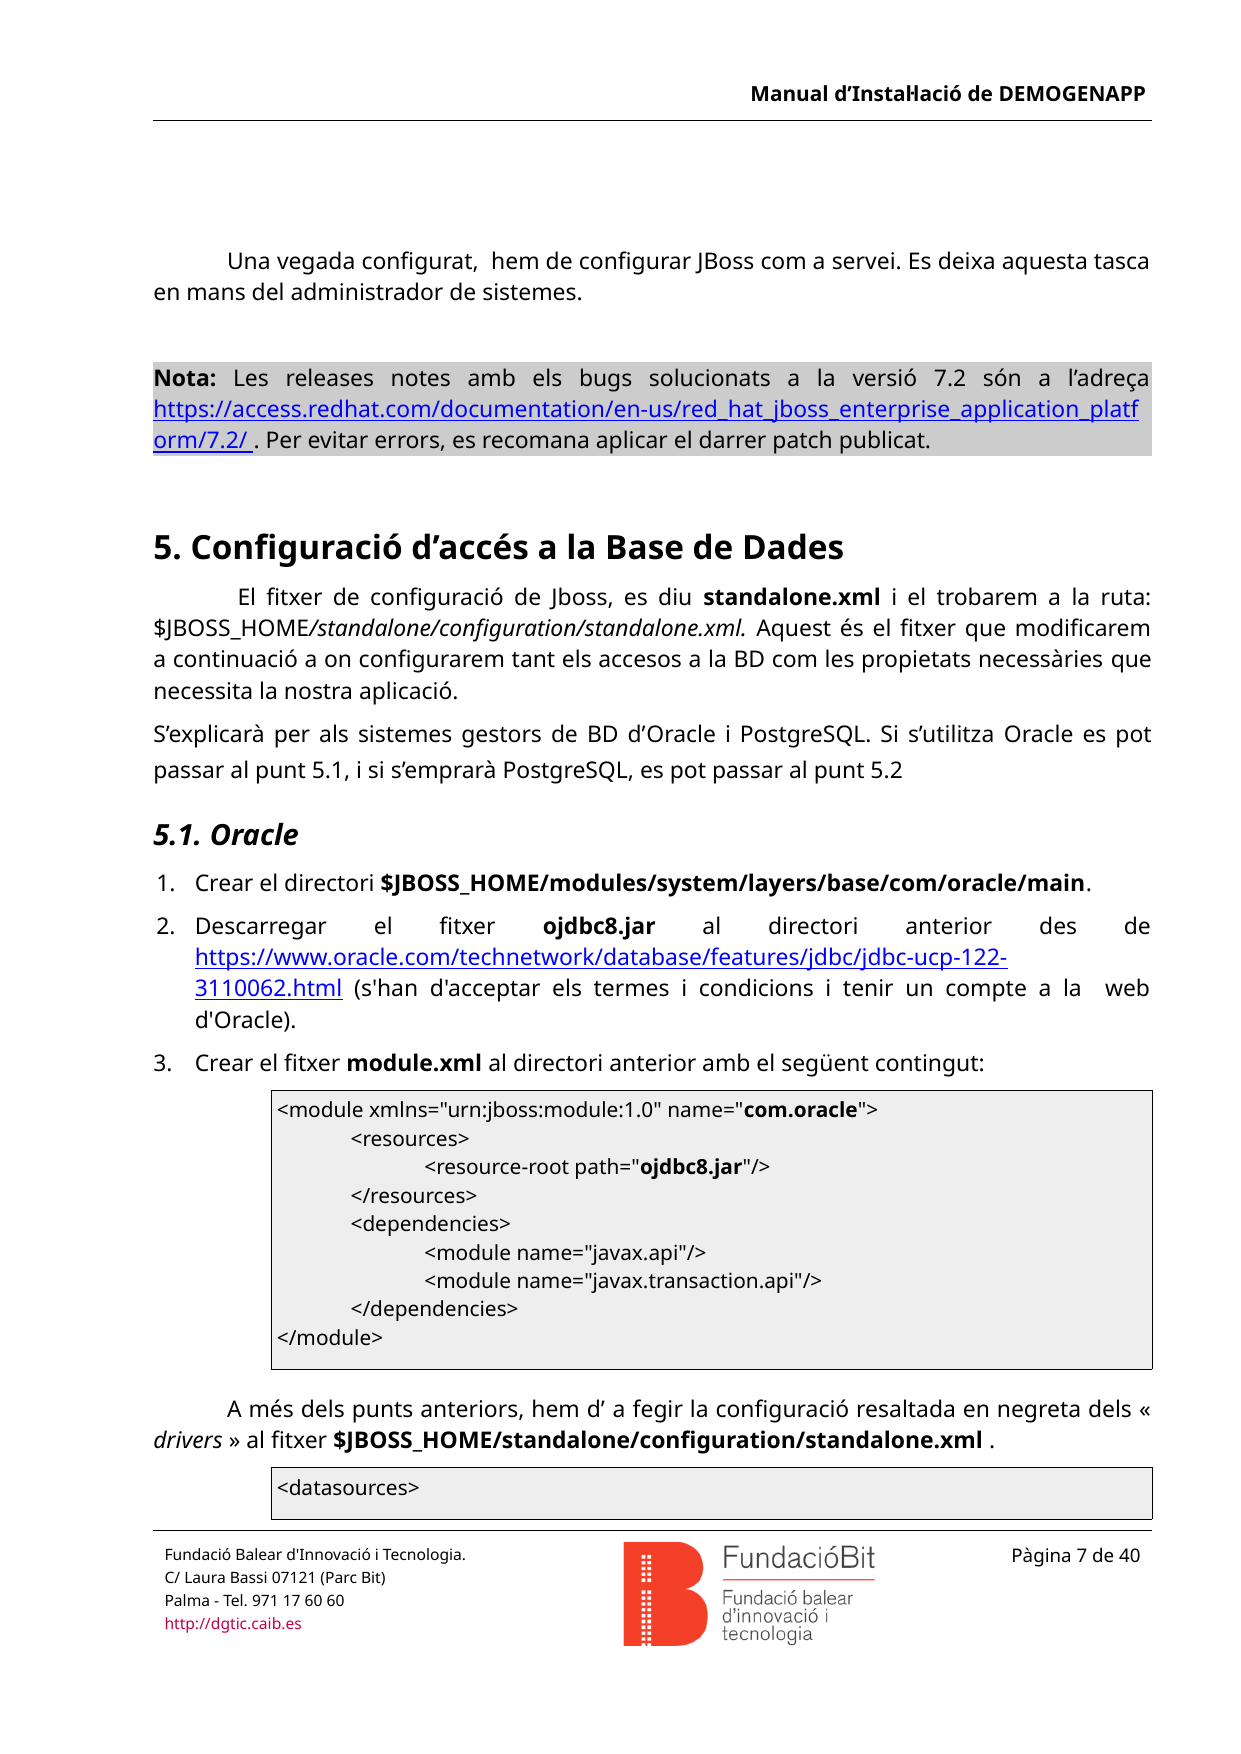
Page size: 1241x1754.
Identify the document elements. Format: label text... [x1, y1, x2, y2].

subtitle Configuració d’accés a la Base de Dades [153, 524, 1152, 569]
table_header <datasources> [272, 1468, 1152, 1519]
text S’explicarà per als sistemes gestors de BD d’Oracle i PostgreSQL. Si s’utilitza Oracle es pot passar al punt 5.1, i si s’emprarà PostgreSQL, es pot passar al punt 5.2 [153, 718, 1152, 785]
text Nota: Les releases notes amb els bugs solucionats a la versió 7.2 són a l’adreça https://access.redhat.com/documentation/en-us/red_hat_jboss_enterprise_application_platform/7.2/ . Per evitar errors, es recomana aplicar el darrer patch publicat. [153, 362, 1152, 456]
table_header <module xmlns="urn:jboss:module:1.0" name="com.oracle"> <resources> <resource-root path="ojdbc8.jar"/> </resources> <dependencies> <module name="javax.api"/> <module name="javax.transaction.api"/> </dependencies> </module> [272, 1091, 1152, 1369]
picture [623, 1542, 875, 1646]
subtitle Oracle [153, 814, 1152, 854]
list Descarregar el fitxer ojdbc8.jar al directori anterior des de https://www.oracle.com/technetwork/database/features/jdbc/jdbc-ucp-122-3110062.html (s'han d'acceptar els termes i condicions i tenir un compte a la web d'Oracle). [156, 910, 1152, 1035]
list Crear el fitxer module.xml al directori anterior amb el següent contingut: [153, 1047, 1152, 1078]
list Crear el directori $JBOSS_HOME/modules/system/layers/base/com/oracle/main. [156, 867, 1152, 898]
text Una vegada configurat, hem de configurar JBoss com a servei. Es deixa aquesta tasca en mans del administrador de sistemes. [153, 245, 1152, 307]
text El fitxer de configuració de Jboss, es diu standalone.xml i el trobarem a la ruta: $JBOSS_HOME/standalone/configuration/standalone.xml. Aquest és el fitxer que modificarem a continuació a on configurarem tant els accesos a la BD com les propietats necessàries que necessita la nostra aplicació. [153, 581, 1152, 706]
text A més dels punts anteriors, hem d’ a fegir la configuració resaltada en negreta dels « drivers » al fitxer $JBOSS_HOME/standalone/configuration/standalone.xml . [153, 1393, 1152, 1455]
